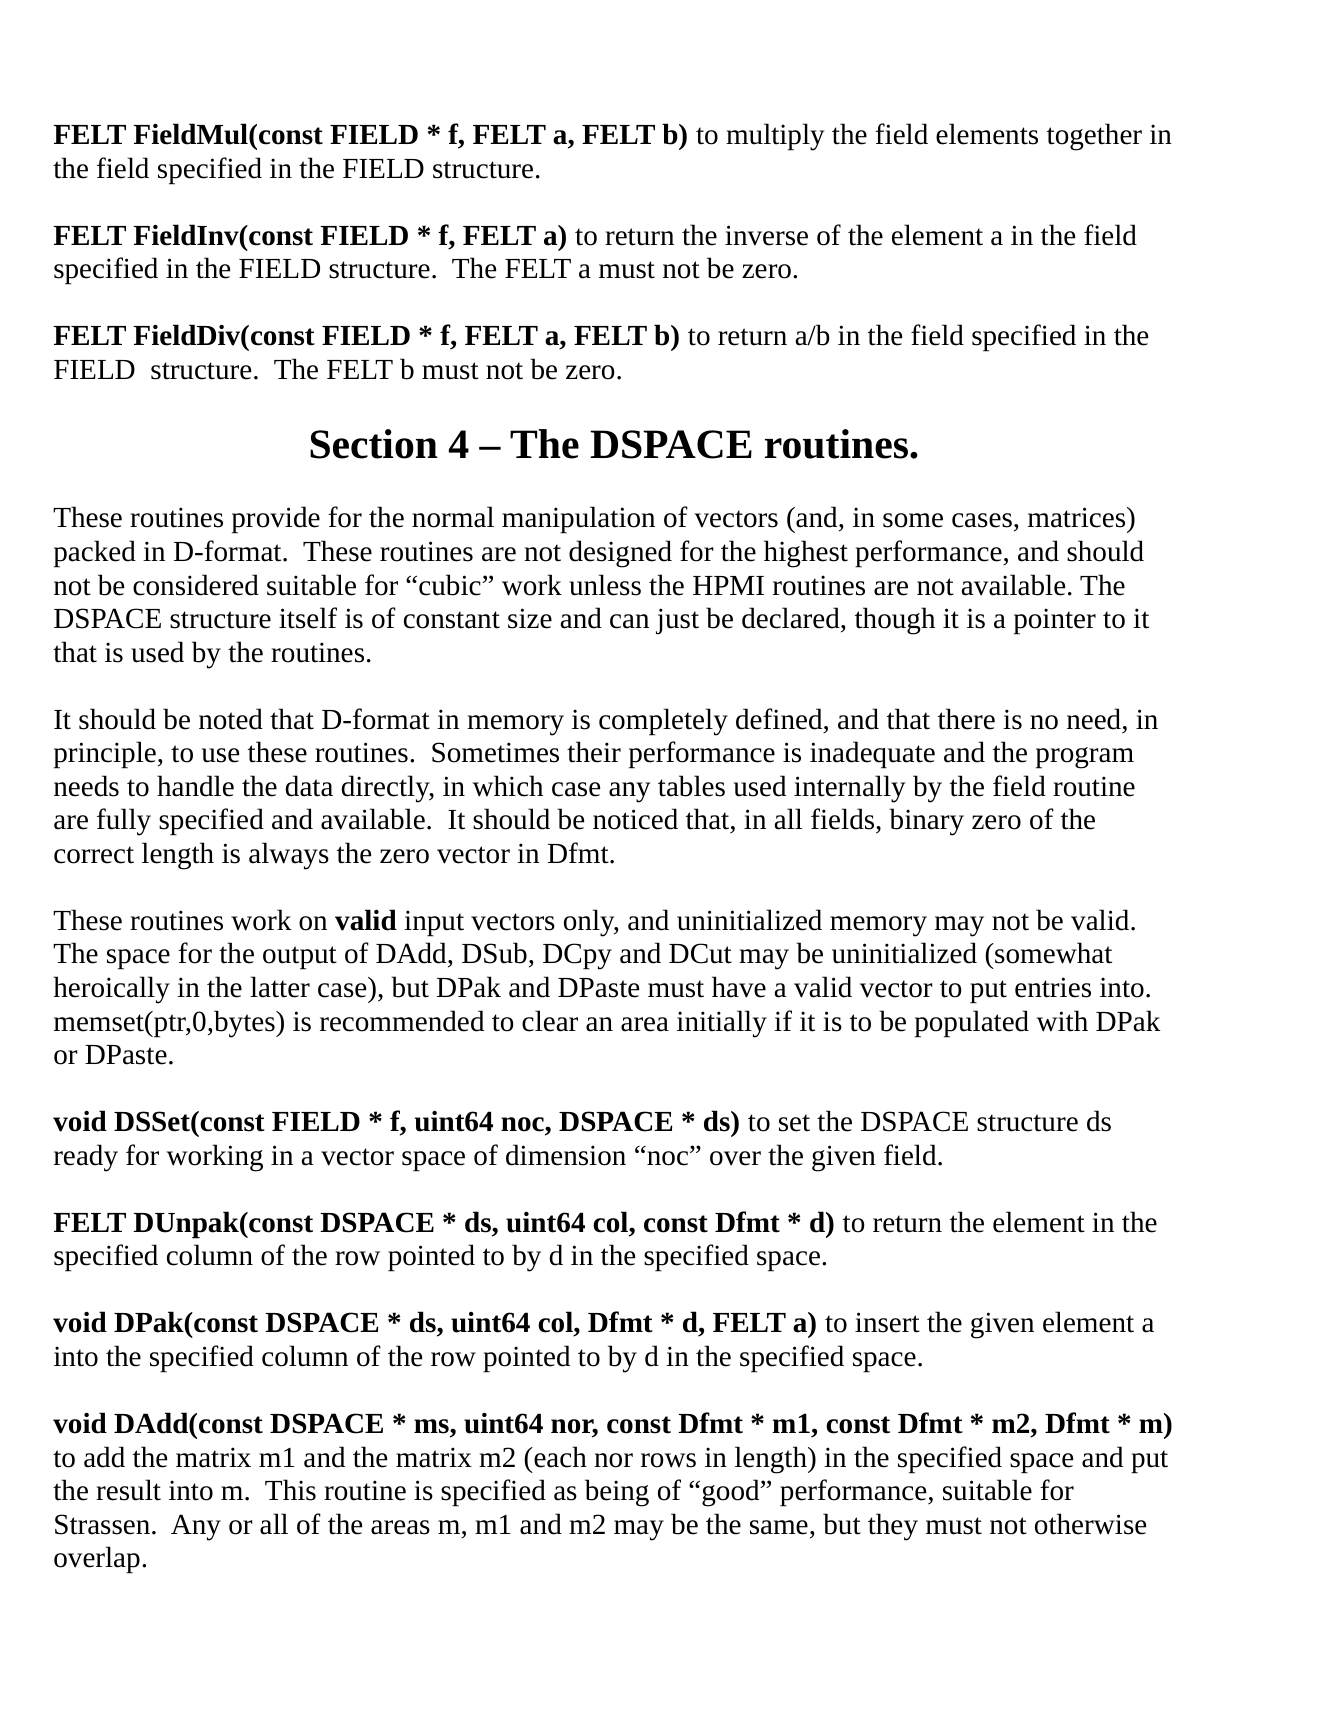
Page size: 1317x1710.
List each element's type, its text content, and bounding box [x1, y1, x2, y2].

text FELT FieldMul(const FIELD * f, FELT a, FELT b) to multiply the field elements together in the field specified in the FIELD structure. [53, 117, 1174, 184]
text void DAdd(const DSPACE * ms, uint64 nor, const Dfmt * m1, const Dfmt * m2, Dfmt * m) to add the matrix m1 and the matrix m2 (each nor rows in length) in the specified space and put the result into m. This routine is specified as being of “good” performance, suitable for Strassen. Any or all of the areas m, m1 and m2 may be the same, but they must not otherwise overlap. [53, 1406, 1174, 1574]
text It should be noted that D-format in memory is completely defined, and that there is no need, in principle, to use these routines. Sometimes their performance is inadequate and the program needs to handle the data directly, in which case any tables used internally by the field routine are fully specified and available. It should be noticed that, in all fields, binary zero of the correct length is always the zero vector in Dfmt. [53, 702, 1174, 869]
text void DSSet(const FIELD * f, uint64 noc, DSPACE * ds) to set the DSPACE structure ds ready for working in a vector space of dimension “noc” over the given field. [53, 1104, 1174, 1171]
text void DPak(const DSPACE * ds, uint64 col, Dfmt * d, FELT a) to insert the given element a into the specified column of the row pointed to by d in the specified space. [53, 1306, 1174, 1373]
text FELT FieldDiv(const FIELD * f, FELT a, FELT b) to return a/b in the field specified in the FIELD structure. The FELT b must not be zero. [53, 318, 1174, 386]
text FELT DUnpak(const DSPACE * ds, uint64 col, const Dfmt * d) to return the element in the specified column of the row pointed to by d in the specified space. [53, 1205, 1174, 1272]
text These routines work on valid input vectors only, and uninitialized memory may not be valid. The space for the output of DAdd, DSub, DCpy and DCut may be uninitialized (somewhat heroically in the latter case), but DPak and DPaste must have a valid vector to put entries into. memset(ptr,0,bytes) is recommended to clear an area initially if it is to be populated with DPak or DPaste. [53, 903, 1174, 1071]
text These routines provide for the normal manipulation of vectors (and, in some cases, matrices) packed in D-format. These routines are not designed for the highest performance, and should not be considered suitable for “cubic” work unless the HPMI routines are not available. The DSPACE structure itself is of constant size and can just be declared, though it is a pointer to it that is used by the routines. [53, 501, 1174, 668]
text FELT FieldInv(const FIELD * f, FELT a) to return the inverse of the element a in the field specified in the FIELD structure. The FELT a must not be zero. [53, 218, 1174, 285]
text Section 4 – The DSPACE routines. [53, 419, 1174, 467]
